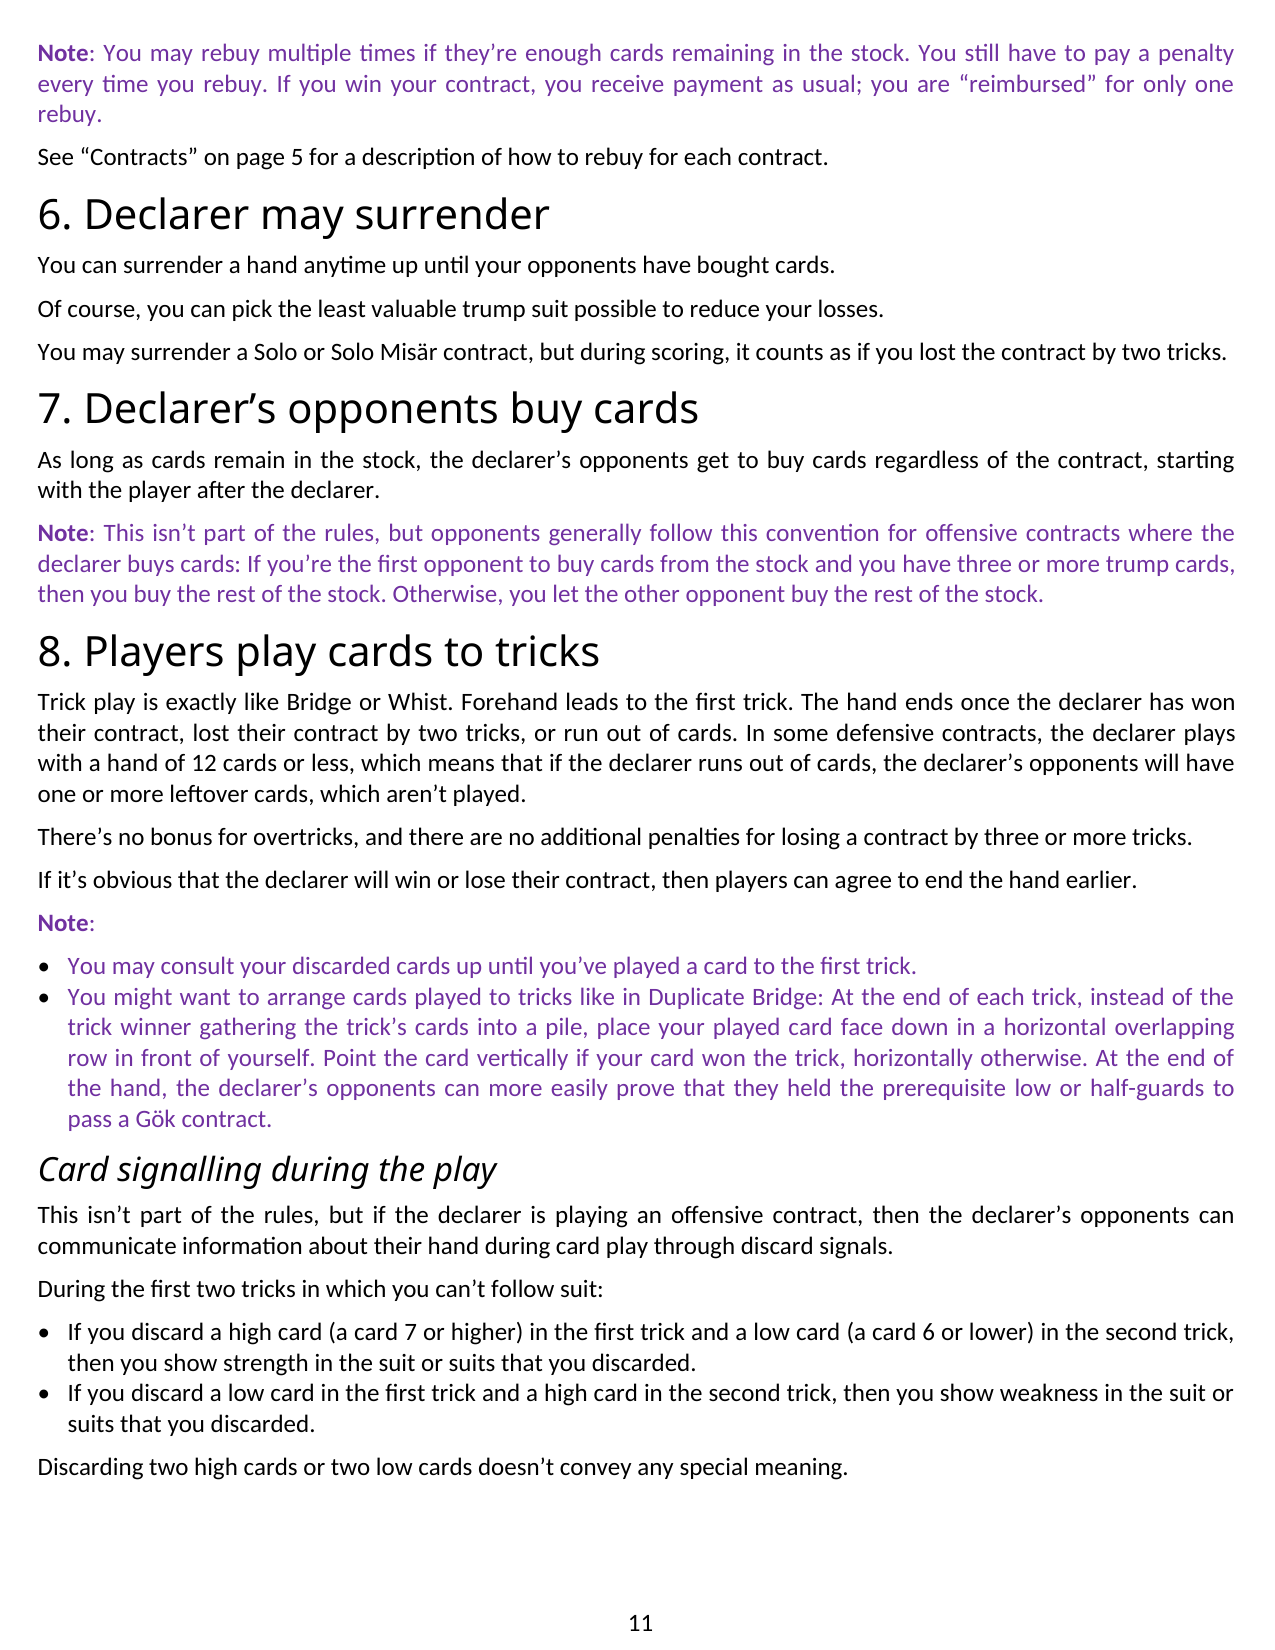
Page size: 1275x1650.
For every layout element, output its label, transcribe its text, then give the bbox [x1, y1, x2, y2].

text If it’s obvious that the declarer will win or lose their contract, then players can agree to end the hand earlier. [37, 864, 1237, 895]
text Trick play is exactly like Bridge or Whist. Forehand leads to the first trick. The hand ends once the declarer has won their contract, lost their contract by two tricks, or run out of cards. In some defensive contracts, the declarer plays with a hand of 12 cards or less, which means that if the declarer runs out of cards, the declarer’s opponents will have one or more leftover cards, which aren’t played. [37, 687, 1237, 809]
text There’s no bonus for overtricks, and there are no additional penalties for losing a contract by three or more tricks. [37, 821, 1237, 852]
text As long as cards remain in the stock, the declarer’s opponents get to buy cards regardless of the contract, starting with the player after the declarer. [37, 444, 1237, 505]
text Note: This isn’t part of the rules, but opponents generally follow this convention for offensive contracts where the declarer buys cards: If you’re the first opponent to buy cards from the stock and you have three or more trump cards, then you buy the rest of the stock. Otherwise, you let the other opponent buy the rest of the stock. [37, 517, 1237, 609]
text Discarding two high cards or two low cards doesn’t convey any special meaning. [37, 1451, 1237, 1481]
text You can surrender a hand anytime up until your opponents have bought cards. [37, 250, 1237, 280]
subtitle 7. Declarer’s opponents buy cards [37, 379, 1237, 436]
text See “Contracts” on page 5 for a description of how to rebuy for each contract. [37, 142, 1237, 172]
text This isn’t part of the rules, but if the declarer is playing an offensive contract, then the declarer’s opponents can communicate information about their hand during card play through discard signals. [37, 1199, 1237, 1261]
list If you discard a low card in the first trick and a high card in the second trick, then you show weakness in the suit or suits that you discarded. [37, 1377, 1237, 1438]
list If you discard a high card (a card 7 or higher) in the first trick and a low card (a card 6 or lower) in the second trick, then you show strength in the suit or suits that you discarded. [37, 1316, 1237, 1377]
text You may surrender a Solo or Solo Misär contract, but during scoring, it counts as if you lost the contract by two tricks. [37, 336, 1237, 366]
text Of course, you can pick the least valuable trump suit possible to reduce your losses. [37, 293, 1237, 323]
subtitle Card signalling during the play [37, 1146, 1237, 1191]
subtitle 6. Declarer may surrender [37, 184, 1237, 241]
text During the first two tricks in which you can’t follow suit: [37, 1273, 1237, 1304]
list You might want to arrange cards played to tricks like in Duplicate Bridge: At the end of each trick, instead of the trick winner gathering the trick’s cards into a pile, place your played card face down in a horizontal overlapping row in front of yourself. Point the card vertically if your card won the trick, horizontally otherwise. At the end of the hand, the declarer’s opponents can more easily prove that they held the prerequisite low or half-guards to pass a Gök contract. [37, 981, 1237, 1133]
text Note: [37, 907, 1237, 938]
list You may consult your discarded cards up until you’ve played a card to the first trick. [37, 950, 1237, 981]
subtitle 8. Players play cards to tricks [37, 621, 1237, 678]
text Note: You may rebuy multiple times if they’re enough cards remaining in the stock. You still have to pay a penalty every time you rebuy. If you win your contract, you receive payment as usual; you are “reimbursed” for only one rebuy. [37, 37, 1237, 129]
